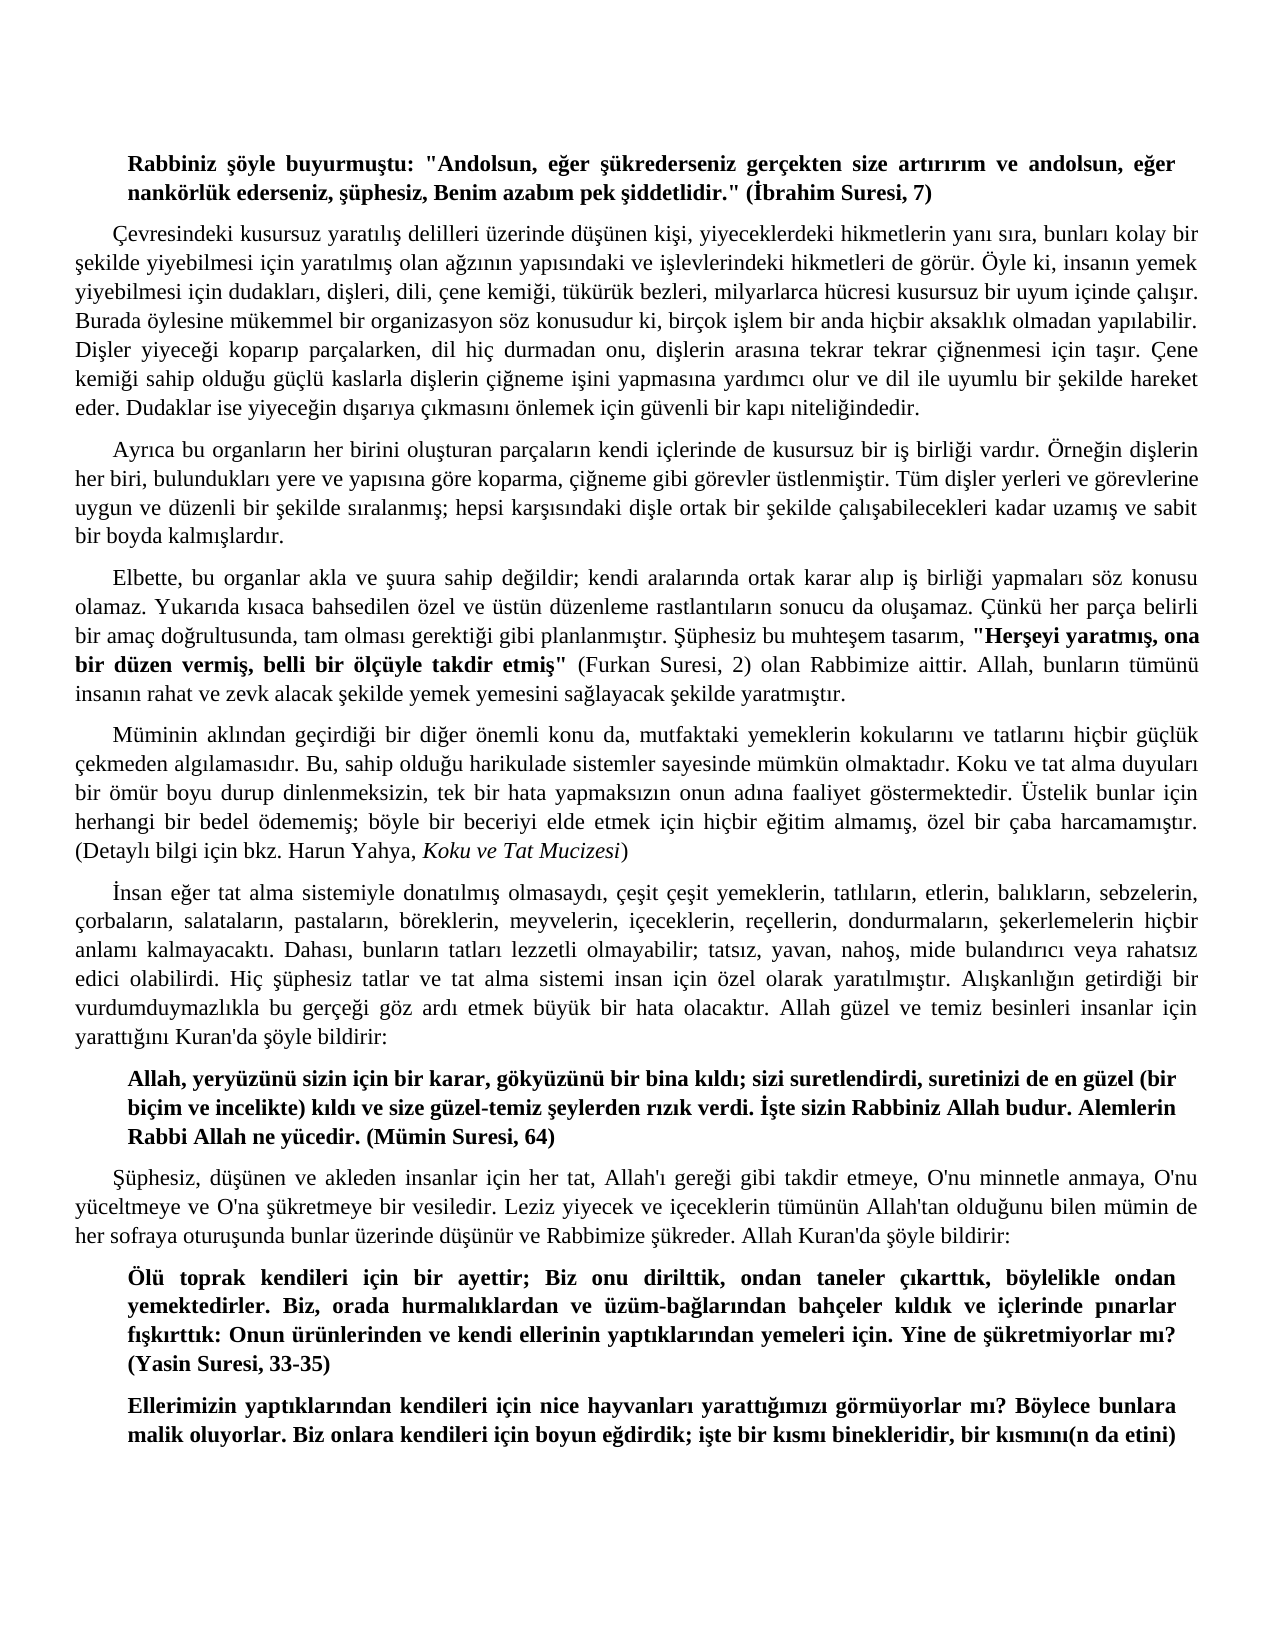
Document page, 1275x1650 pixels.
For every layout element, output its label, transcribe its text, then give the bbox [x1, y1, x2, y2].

text İnsan eğer tat alma sistemiyle donatılmış olmasaydı, çeşit çeşit yemeklerin, tatlıların, etlerin, balıkların, sebzelerin, çorbaların, salataların, pastaların, böreklerin, meyvelerin, içeceklerin, reçellerin, dondurmaların, şekerlemelerin hiçbir anlamı kalmayacaktı. Dahası, bunların tatları lezzetli olmayabilir; tatsız, yavan, nahoş, mide bulandırıcı veya rahatsız edici olabilirdi. Hiç şüphesiz tatlar ve tat alma sistemi insan için özel olarak yaratılmıştır. Alışkanlığın getirdiği bir vurdumduymazlıkla bu gerçeği göz ardı etmek büyük bir hata olacaktır. Allah güzel ve temiz besinleri insanlar için yarattığını Kuran'da şöyle bildirir: [75, 878, 1200, 1050]
text Müminin aklından geçirdiği bir diğer önemli konu da, mutfaktaki yemeklerin kokularını ve tatlarını hiçbir güçlük çekmeden algılamasıdır. Bu, sahip olduğu harikulade sistemler sayesinde mümkün olmaktadır. Koku ve tat alma duyuları bir ömür boyu durup dinlenmeksizin, tek bir hata yapmaksızın onun adına faaliyet göstermektedir. Üstelik bunlar için herhangi bir bedel ödememiş; böyle bir beceriyi elde etmek için hiçbir eğitim almamış, özel bir çaba harcamamıştır. (Detaylı bilgi için bkz. Harun Yahya, Koku ve Tat Mucizesi) [75, 721, 1200, 863]
text Elbette, bu organlar akla ve şuura sahip değildir; kendi aralarında ortak karar alıp iş birliği yapmaları söz konusu olamaz. Yukarıda kısaca bahsedilen özel ve üstün düzenleme rastlantıların sonucu da oluşamaz. Çünkü her parça belirli bir amaç doğrultusunda, tam olması gerektiği gibi planlanmıştır. Şüphesiz bu muhteşem tasarım, "Herşeyi yaratmış, ona bir düzen vermiş, belli bir ölçüyle takdir etmiş" (Furkan Suresi, 2) olan Rabbimize aittir. Allah, bunların tümünü insanın rahat ve zevk alacak şekilde yemek yemesini sağlayacak şekilde yaratmıştır. [75, 564, 1200, 706]
text Ellerimizin yaptıklarından kendileri için nice hayvanları yarattığımızı görmüyorlar mı? Böylece bunlara malik oluyorlar. Biz onlara kendileri için boyun eğdirdik; işte bir kısmı binekleridir, bir kısmını(n da etini) [127, 1392, 1177, 1447]
text Ayrıca bu organların her birini oluşturan parçaların kendi içlerinde de kusursuz bir iş birliği vardır. Örneğin dişlerin her biri, bulundukları yere ve yapısına göre koparma, çiğneme gibi görevler üstlenmiştir. Tüm dişler yerleri ve görevlerine uygun ve düzenli bir şekilde sıralanmış; hepsi karşısındaki dişle ortak bir şekilde çalışabilecekleri kadar uzamış ve sabit bir boyda kalmışlardır. [75, 436, 1200, 549]
text Allah, yeryüzünü sizin için bir karar, gökyüzünü bir bina kıldı; sizi suretlendirdi, suretinizi de en güzel (bir biçim ve incelikte) kıldı ve size güzel-temiz şeylerden rızık verdi. İşte sizin Rabbiniz Allah budur. Alemlerin Rabbi Allah ne yücedir. (Mümin Suresi, 64) [127, 1065, 1177, 1149]
text Çevresindeki kusursuz yaratılış delilleri üzerinde düşünen kişi, yiyeceklerdeki hikmetlerin yanı sıra, bunları kolay bir şekilde yiyebilmesi için yaratılmış olan ağzının yapısındaki ve işlevlerindeki hikmetleri de görür. Öyle ki, insanın yemek yiyebilmesi için dudakları, dişleri, dili, çene kemiği, tükürük bezleri, milyarlarca hücresi kusursuz bir uyum içinde çalışır. Burada öylesine mükemmel bir organizasyon söz konusudur ki, birçok işlem bir anda hiçbir aksaklık olmadan yapılabilir. Dişler yiyeceği koparıp parçalarken, dil hiç durmadan onu, dişlerin arasına tekrar tekrar çiğnenmesi için taşır. Çene kemiği sahip olduğu güçlü kaslarla dişlerin çiğneme işini yapmasına yardımcı olur ve dil ile uyumlu bir şekilde hareket eder. Dudaklar ise yiyeceğin dışarıya çıkmasını önlemek için güvenli bir kapı niteliğindedir. [75, 220, 1200, 421]
text Ölü toprak kendileri için bir ayettir; Biz onu dirilttik, ondan taneler çıkarttık, böylelikle ondan yemektedirler. Biz, orada hurmalıklardan ve üzüm-bağlarından bahçeler kıldık ve içlerinde pınarlar fışkırttık: Onun ürünlerinden ve kendi ellerinin yaptıklarından yemeleri için. Yine de şükretmiyorlar mı? (Yasin Suresi, 33-35) [127, 1263, 1177, 1377]
text Rabbiniz şöyle buyurmuştu: "Andolsun, eğer şükrederseniz gerçekten size artırırım ve andolsun, eğer nankörlük ederseniz, şüphesiz, Benim azabım pek şiddetlidir." (İbrahim Suresi, 7) [127, 150, 1177, 205]
text Şüphesiz, düşünen ve akleden insanlar için her tat, Allah'ı gereği gibi takdir etmeye, O'nu minnetle anmaya, O'nu yüceltmeye ve O'na şükretmeye bir vesiledir. Leziz yiyecek ve içeceklerin tümünün Allah'tan olduğunu bilen mümin de her sofraya oturuşunda bunlar üzerinde düşünür ve Rabbimize şükreder. Allah Kuran'da şöyle bildirir: [75, 1164, 1200, 1248]
